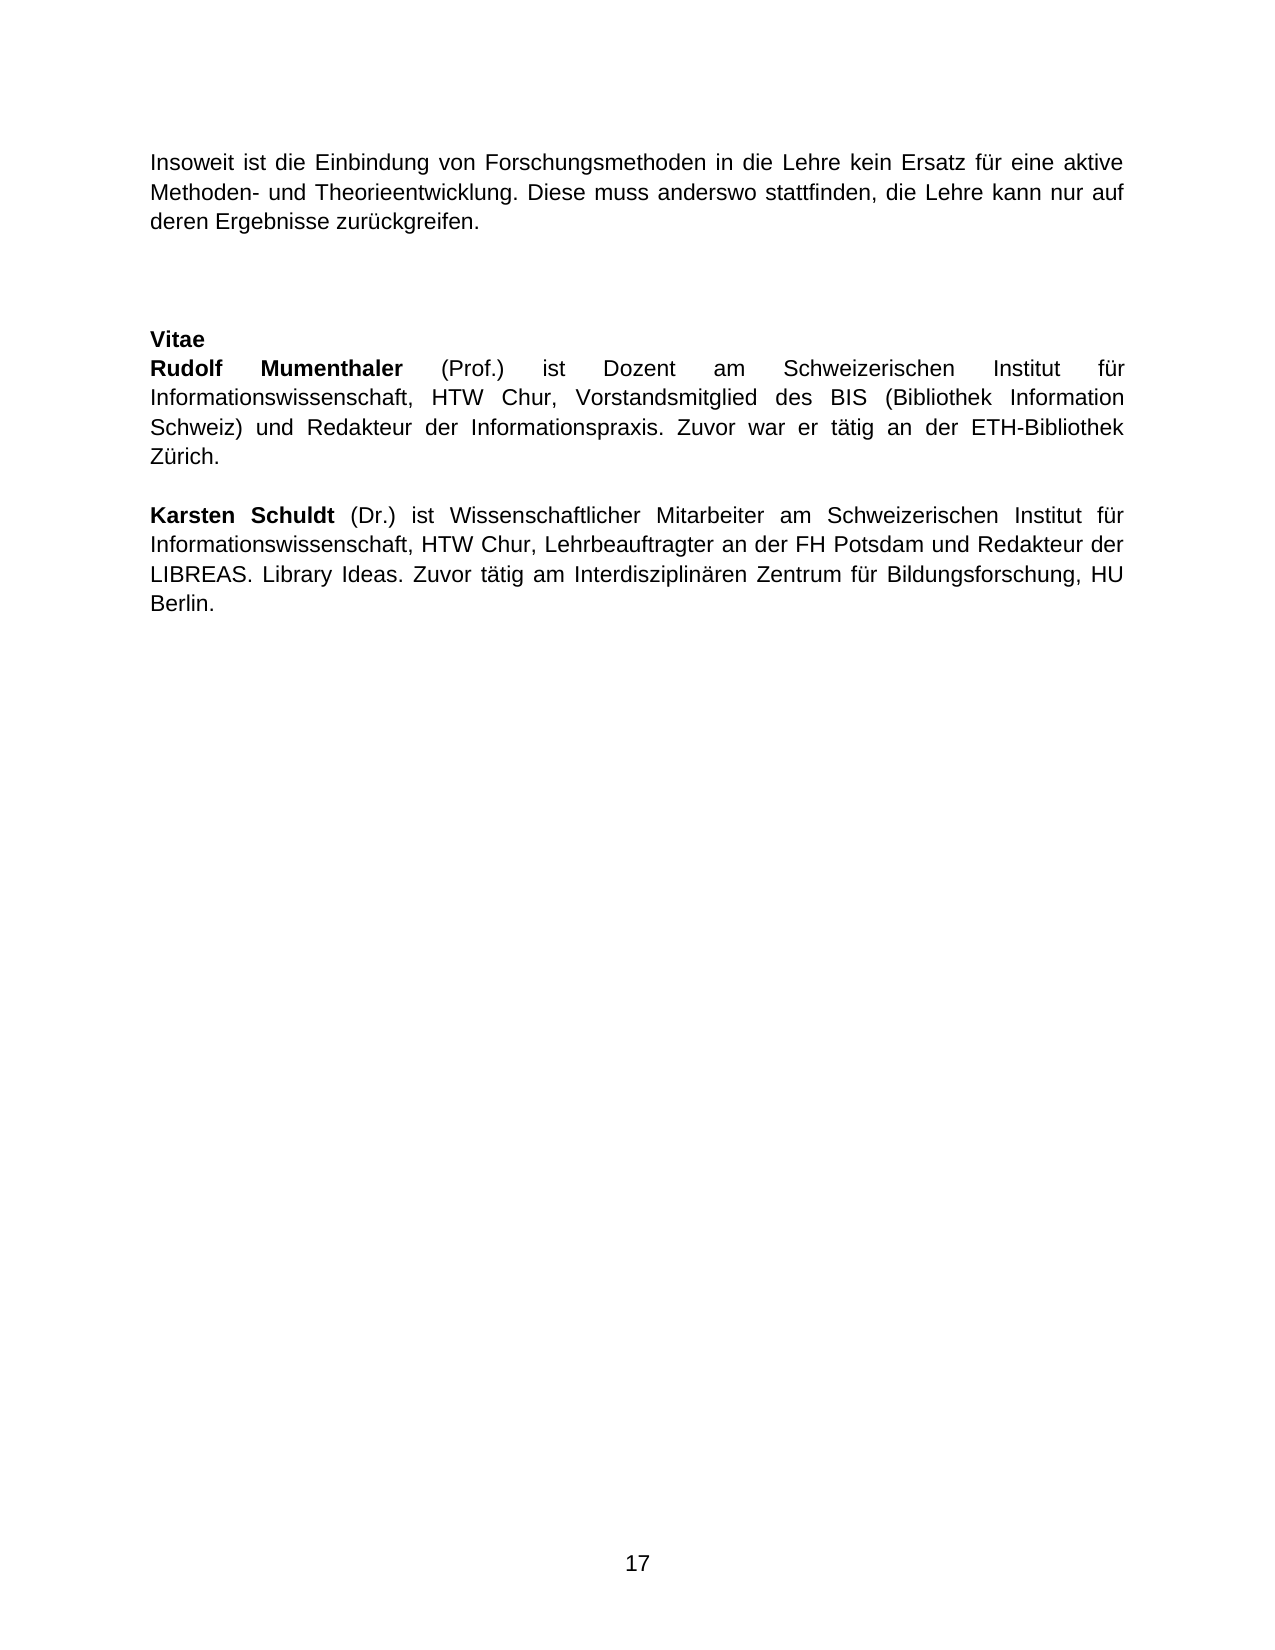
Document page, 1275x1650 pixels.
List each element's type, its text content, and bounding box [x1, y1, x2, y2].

text Insoweit ist die Einbindung von Forschungsmethoden in die Lehre kein Ersatz für eine aktive Methoden- und Theorieentwicklung. Diese muss anderswo stattfinden, die Lehre kann nur auf deren Ergebnisse zurückgreifen. [150, 150, 1125, 234]
text Rudolf Mumenthaler (Prof.) ist Dozent am Schweizerischen Institut für Informationswissenschaft, HTW Chur, Vorstandsmitglied des BIS (Bibliothek Information Schweiz) und Redakteur der Informationspraxis. Zuvor war er tätig an der ETH-Bibliothek Zürich. [150, 356, 1125, 469]
text Vitae [150, 326, 1125, 352]
text Karsten Schuldt (Dr.) ist Wissenschaftlicher Mitarbeiter am Schweizerischen Institut für Informationswissenschaft, HTW Chur, Lehrbeauftragter an der FH Potsdam und Redakteur der LIBREAS. Library Ideas. Zuvor tätig am Interdisziplinären Zentrum für Bildungsforschung, HU Berlin. [150, 502, 1125, 616]
